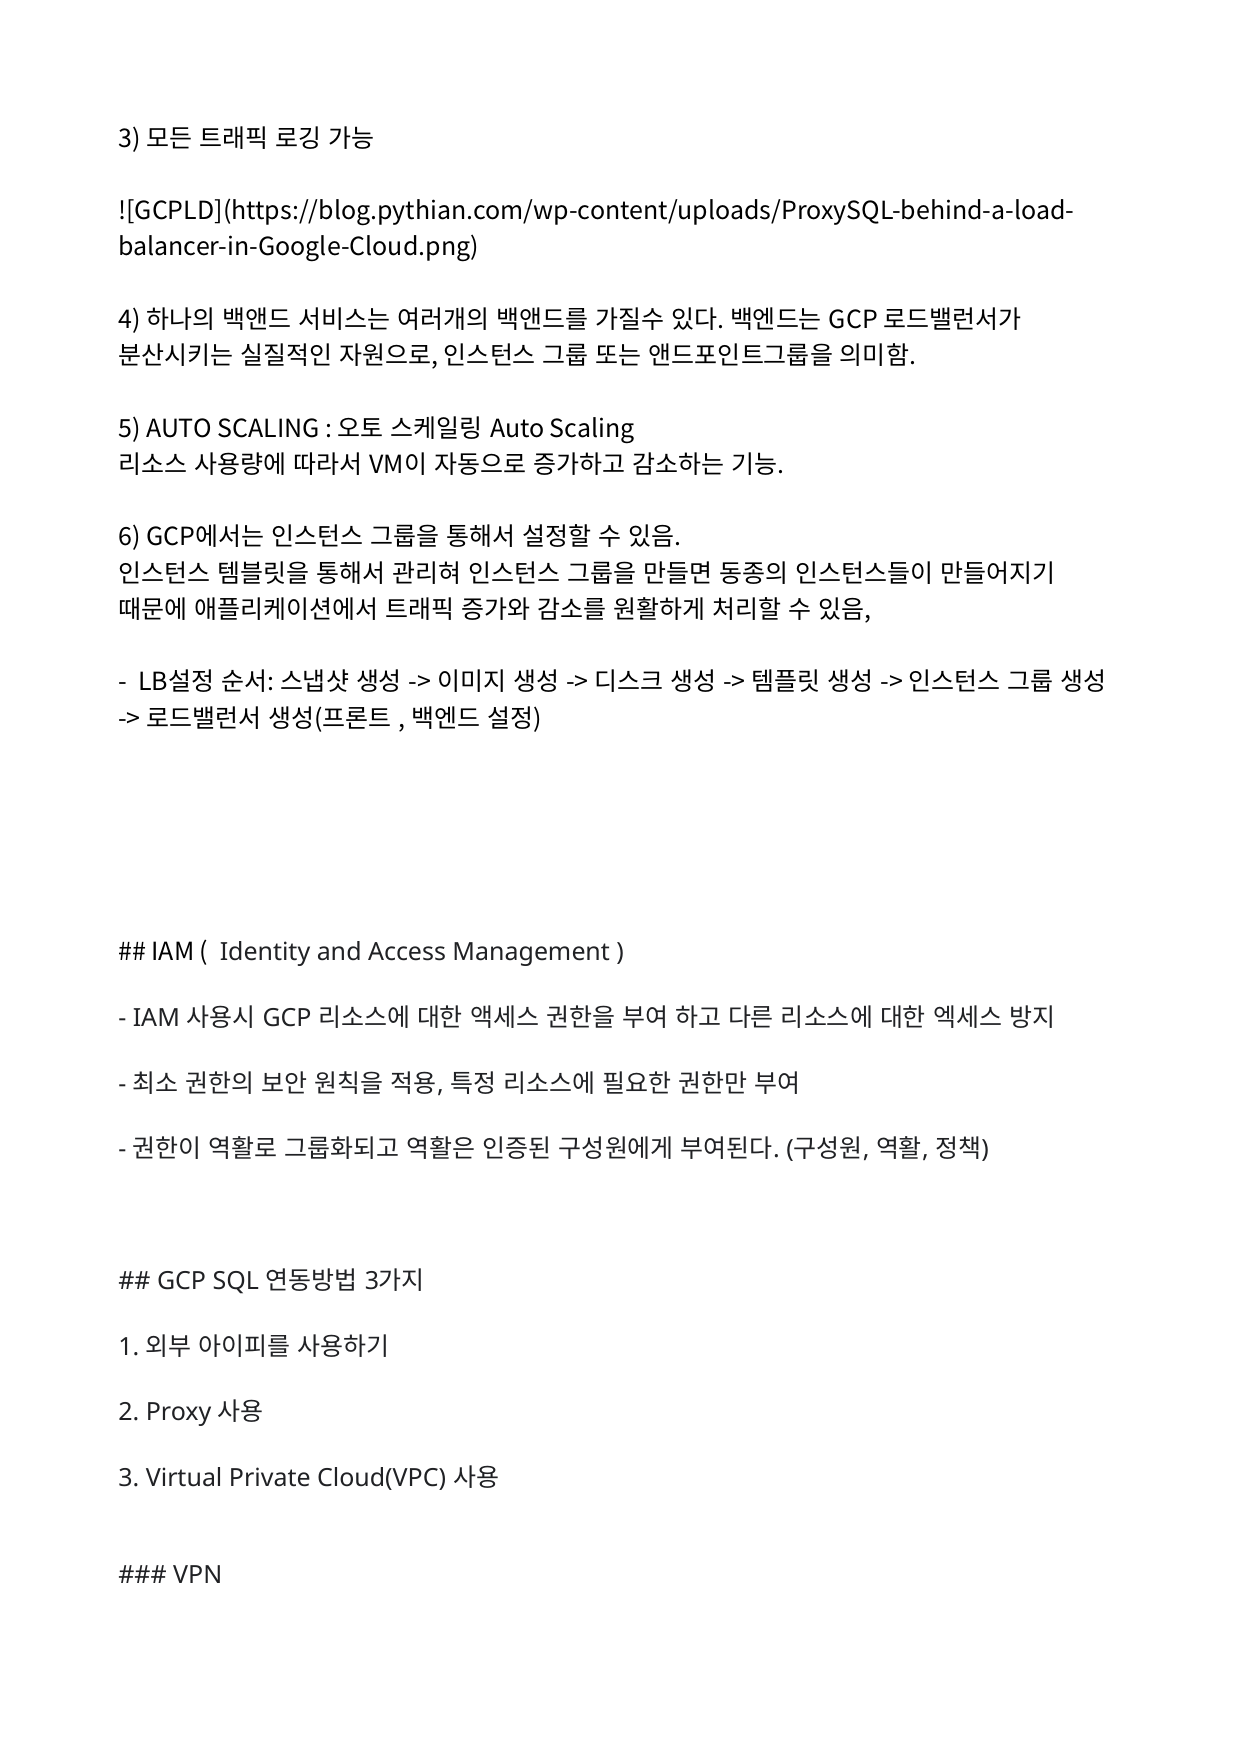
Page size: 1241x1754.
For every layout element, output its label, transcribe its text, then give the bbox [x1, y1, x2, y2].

text ## IAM ( Identity and Access Management ) [118, 932, 1122, 968]
text 리소스 사용량에 따라서 VM이 자동으로 증가하고 감소하는 기능. [118, 444, 1122, 481]
text ![GCPLD](https://blog.pythian.com/wp-content/uploads/ProxySQL-behind-a-load-balancer-in-Google-Cloud.png) [118, 191, 1122, 263]
text 6) GCP에서는 인스턴스 그룹을 통해서 설정할 수 있음. [118, 517, 1122, 553]
text 4) 하나의 백앤드 서비스는 여러개의 백앤드를 가질수 있다. 백엔드는 GCP 로드밸런서가 분산시키는 실질적인 자원으로, 인스턴스 그룹 또는 앤드포인트그룹을 의미함. [118, 299, 1122, 372]
text 5) AUTO SCALING : 오토 스케일링 Auto Scaling [118, 408, 1122, 444]
text 1. 외부 아이피를 사용하기 [118, 1326, 1122, 1362]
text 3) 모든 트래픽 로깅 가능 [118, 118, 1122, 154]
text - 권한이 역활로 그룹화되고 역활은 인증된 구성원에게 부여된다. (구성원, 역활, 정책) [118, 1129, 1122, 1165]
text ## GCP SQL 연동방법 3가지 [118, 1260, 1122, 1296]
text - IAM 사용시 GCP 리소스에 대한 액세스 권한을 부여 하고 다른 리소스에 대한 엑세스 방지 [118, 997, 1122, 1033]
text ### VPN [118, 1523, 1122, 1591]
text - LB설정 순서: 스냅샷 생성 -> 이미지 생성 -> 디스크 생성 -> 템플릿 생성 -> 인스턴스 그룹 생성 -> 로드밸런서 생성(프론트 , 백엔드 설정) [118, 662, 1122, 734]
text 2. Proxy 사용 [118, 1392, 1122, 1428]
text 인스턴스 템블릿을 통해서 관리혀 인스턴스 그룹을 만들면 동종의 인스턴스들이 만들어지기 때문에 애플리케이션에서 트래픽 증가와 감소를 원활하게 처리할 수 있음, [118, 553, 1122, 626]
text - 최소 권한의 보안 원칙을 적용, 특정 리소스에 필요한 권한만 부여 [118, 1063, 1122, 1099]
text 3. Virtual Private Cloud(VPC) 사용 [118, 1457, 1122, 1494]
